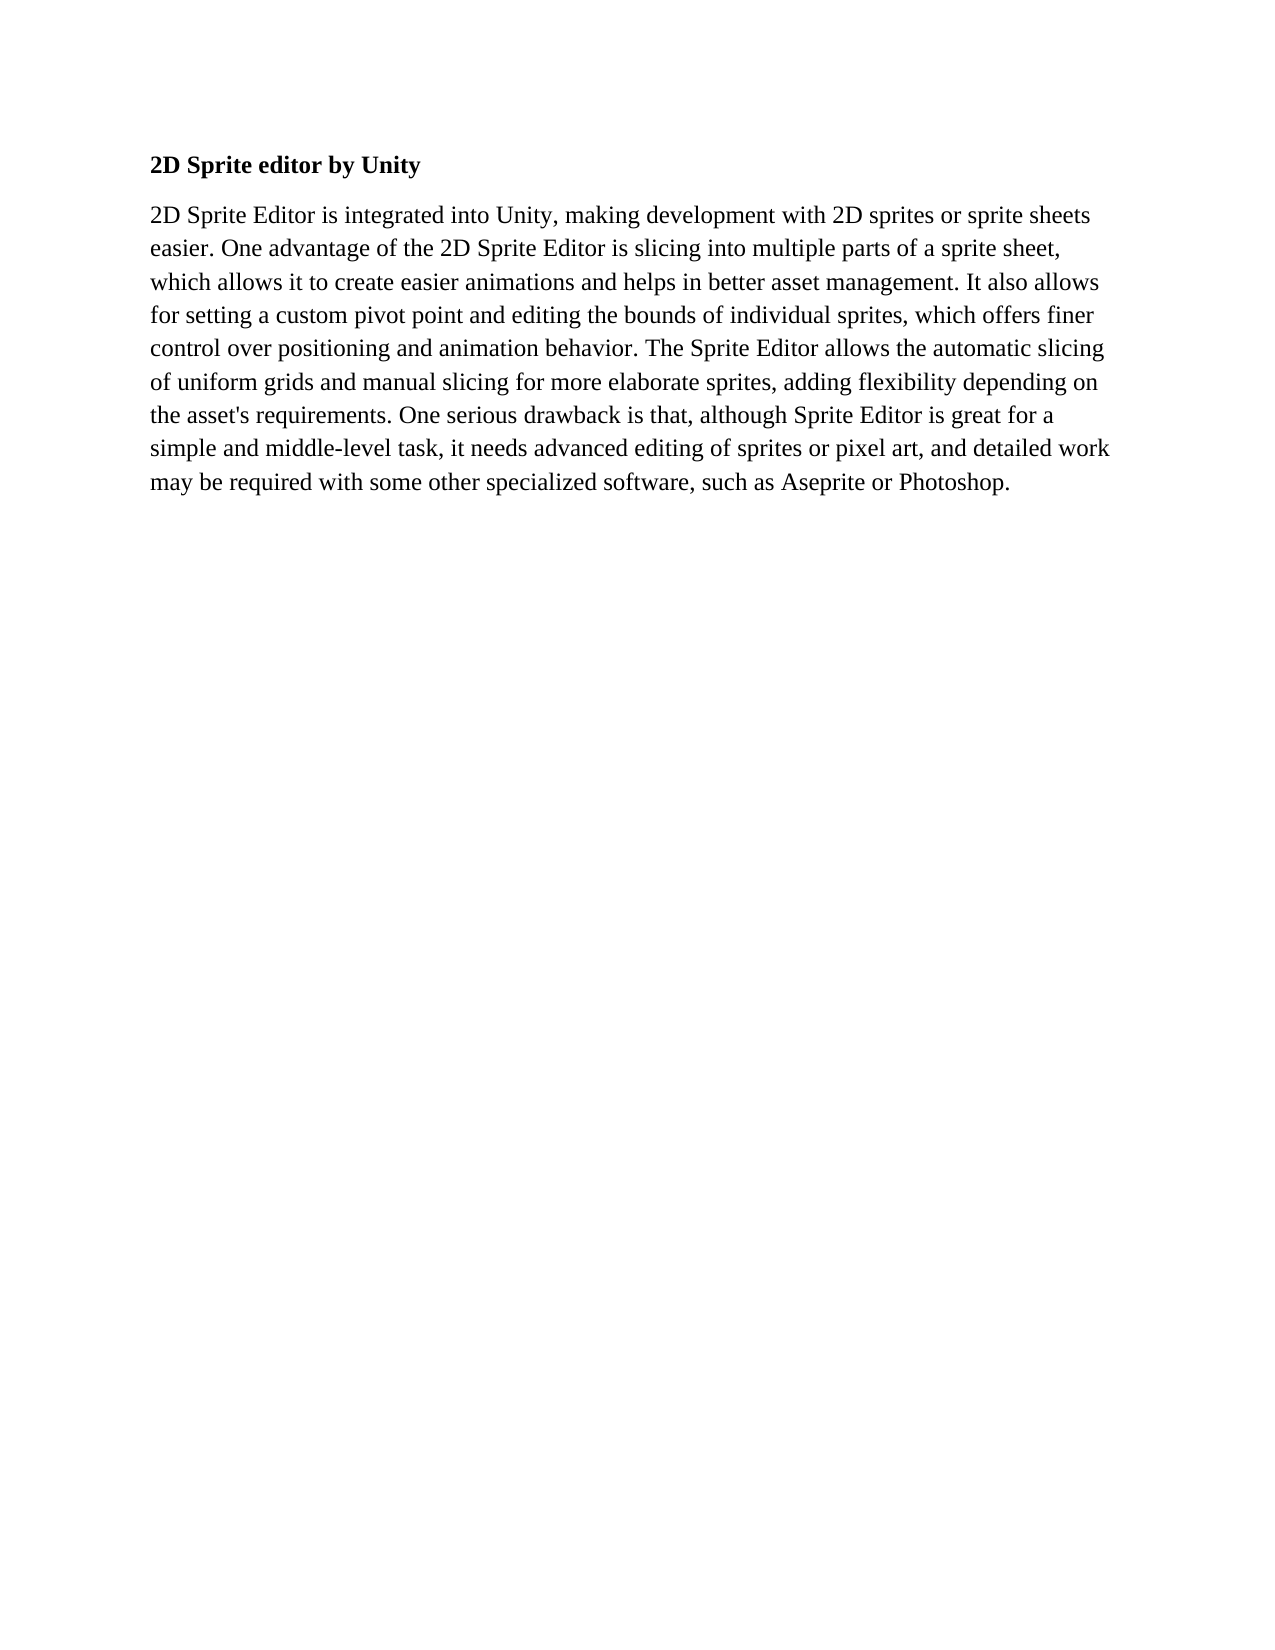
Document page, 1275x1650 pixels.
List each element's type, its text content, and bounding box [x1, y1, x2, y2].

text 2D Sprite editor by Unity [150, 150, 1125, 179]
text 2D Sprite Editor is integrated into Unity, making development with 2D sprites or sprite sheets easier. One advantage of the 2D Sprite Editor is slicing into multiple parts of a sprite sheet, which allows it to create easier animations and helps in better asset management. It also allows for setting a custom pivot point and editing the bounds of individual sprites, which offers finer control over positioning and animation behavior. The Sprite Editor allows the automatic slicing of uniform grids and manual slicing for more elaborate sprites, adding flexibility depending on the asset's requirements. One serious drawback is that, although Sprite Editor is great for a simple and middle-level task, it needs advanced editing of sprites or pixel art, and detailed work may be required with some other specialized software, such as Aseprite or Photoshop. [150, 200, 1125, 495]
